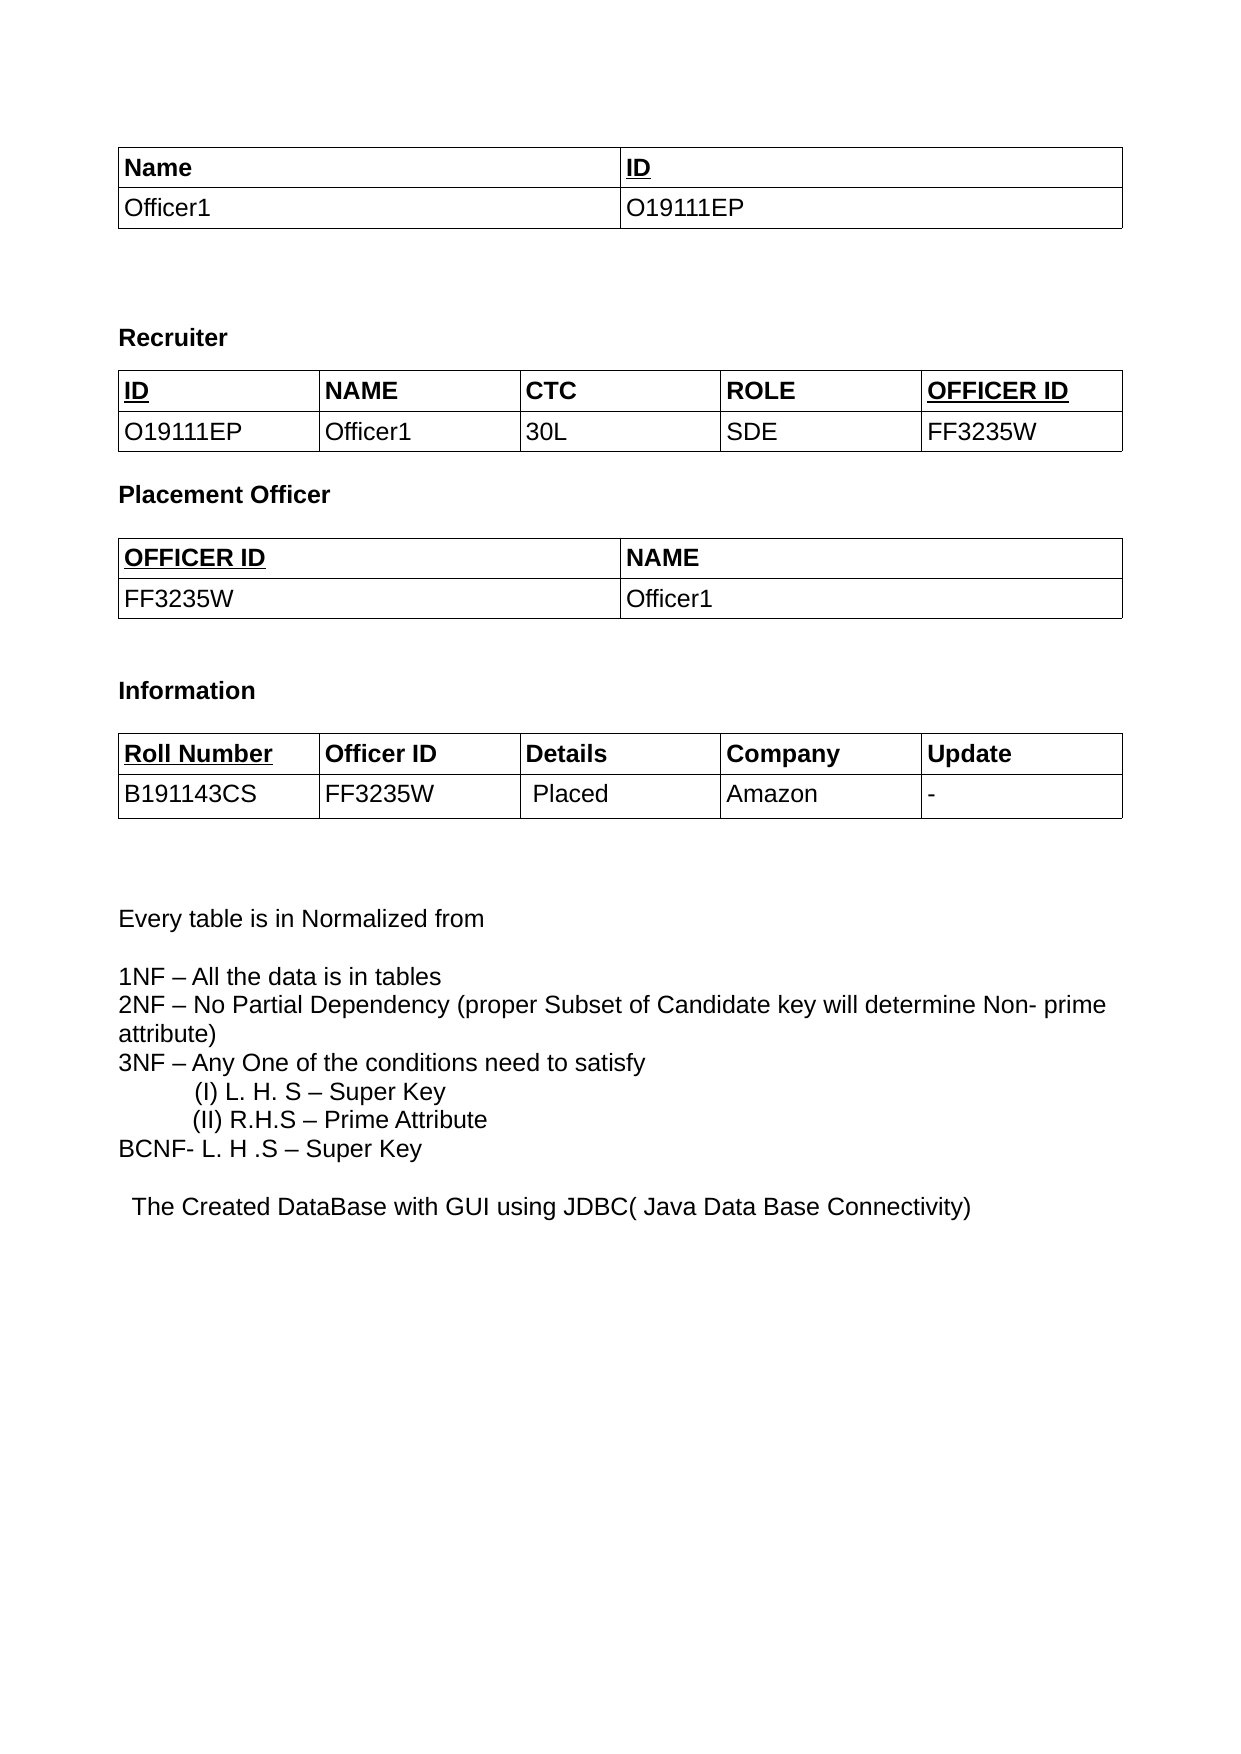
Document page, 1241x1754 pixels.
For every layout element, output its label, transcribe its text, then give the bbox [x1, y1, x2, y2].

table_header CTC [521, 371, 720, 411]
text (I) L. H. S – Super Key [118, 1077, 1122, 1105]
text Information [118, 676, 1122, 704]
text Every table is in Normalized from [118, 904, 1122, 933]
text Recruiter [118, 323, 1122, 352]
table_cell 30L [521, 412, 720, 451]
text (II) R.H.S – Prime Attribute [118, 1105, 1122, 1134]
table_cell FF3235W [119, 579, 620, 618]
table_header OFFICER ID [119, 539, 620, 578]
text 1NF – All the data is in tables [118, 962, 1122, 990]
text BCNF- L. H .S – Super Key [118, 1134, 1122, 1163]
table_header Update [922, 734, 1122, 773]
table_cell SDE [721, 412, 921, 451]
table_cell Officer1 [621, 579, 1122, 618]
text Placement Officer [118, 480, 1122, 509]
table_header ID [621, 148, 1122, 187]
table_header ROLE [721, 371, 921, 411]
text The Created DataBase with GUI using JDBC( Java Data Base Connectivity) [118, 1192, 1122, 1220]
table_header NAME [320, 371, 520, 411]
table_header Name [119, 148, 620, 187]
table_cell O19111EP [621, 188, 1122, 227]
table_header Details [521, 734, 720, 773]
table_header NAME [621, 539, 1122, 578]
table_cell FF3235W [320, 775, 520, 818]
table_cell FF3235W [922, 412, 1122, 451]
table_cell Amazon [721, 775, 921, 818]
table_header OFFICER ID [922, 371, 1122, 411]
table_cell O19111EP [119, 412, 319, 451]
table_header ID [119, 371, 319, 411]
table_cell Placed [521, 775, 720, 818]
table_header Roll Number [119, 734, 319, 773]
text 3NF – Any One of the conditions need to satisfy [118, 1048, 1122, 1077]
table_cell - [922, 775, 1122, 818]
table_cell Officer1 [119, 188, 620, 227]
table_cell Officer1 [320, 412, 520, 451]
table_header Officer ID [320, 734, 520, 773]
text 2NF – No Partial Dependency (proper Subset of Candidate key will determine Non- prime attribute) [118, 990, 1122, 1048]
table_cell B191143CS [119, 775, 319, 818]
table_header Company [721, 734, 921, 773]
